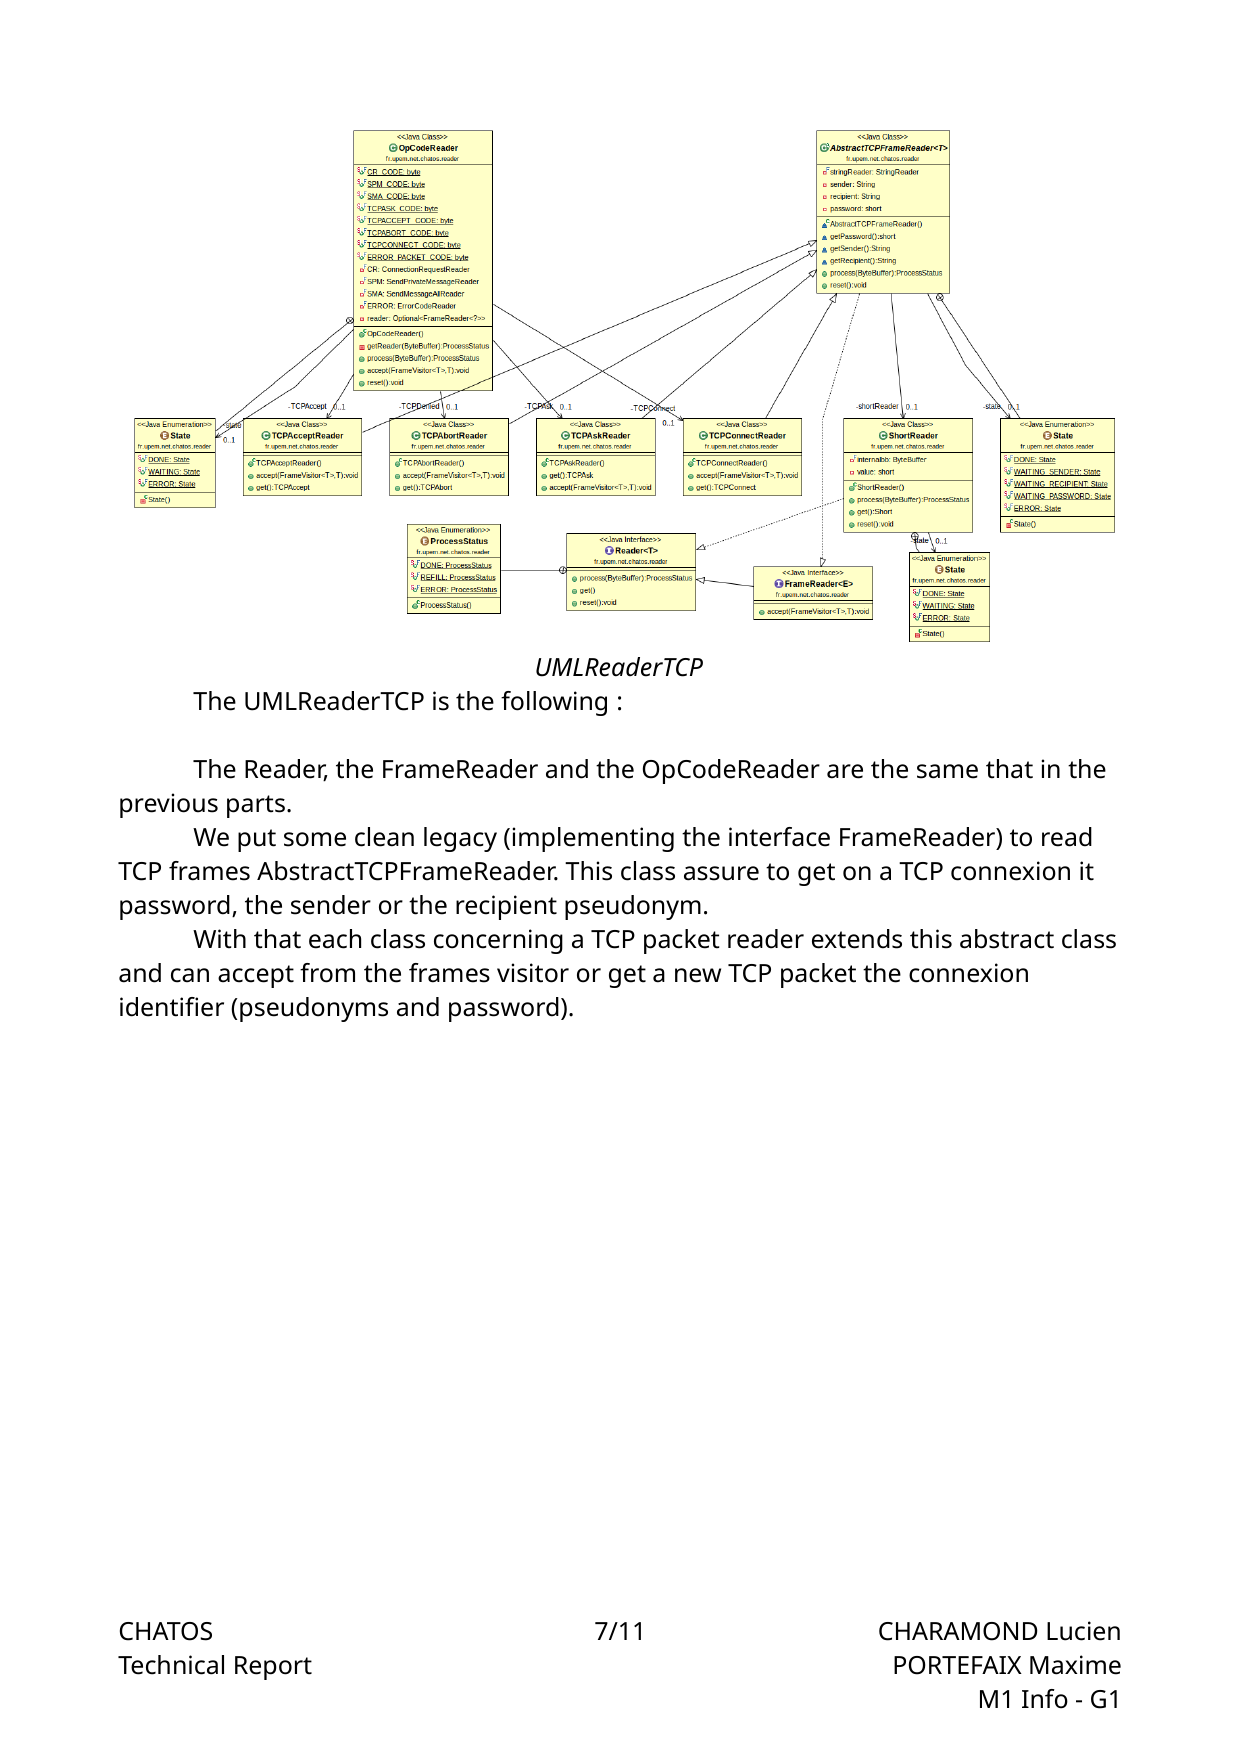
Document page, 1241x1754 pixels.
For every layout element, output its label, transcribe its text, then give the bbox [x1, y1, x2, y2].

text We put some clean legacy (implementing the interface FrameReader) to read TCP frames AbstractTCPFrameReader. This class assure to get on a TCP connexion it password, the sender or the recipient pseudonym. [118, 820, 1122, 922]
text The Reader, the FrameReader and the OpCodeReader are the same that in the previous parts. [118, 752, 1122, 820]
text The UMLReaderTCP is the following : [118, 683, 1122, 717]
picture [118, 116, 1123, 650]
text With that each class concerning a TCP packet reader extends this abstract class and can accept from the frames visitor or get a new TCP packet the connexion identifier (pseudonyms and password). [118, 922, 1122, 1024]
text UMLReaderTCP [118, 650, 1122, 683]
